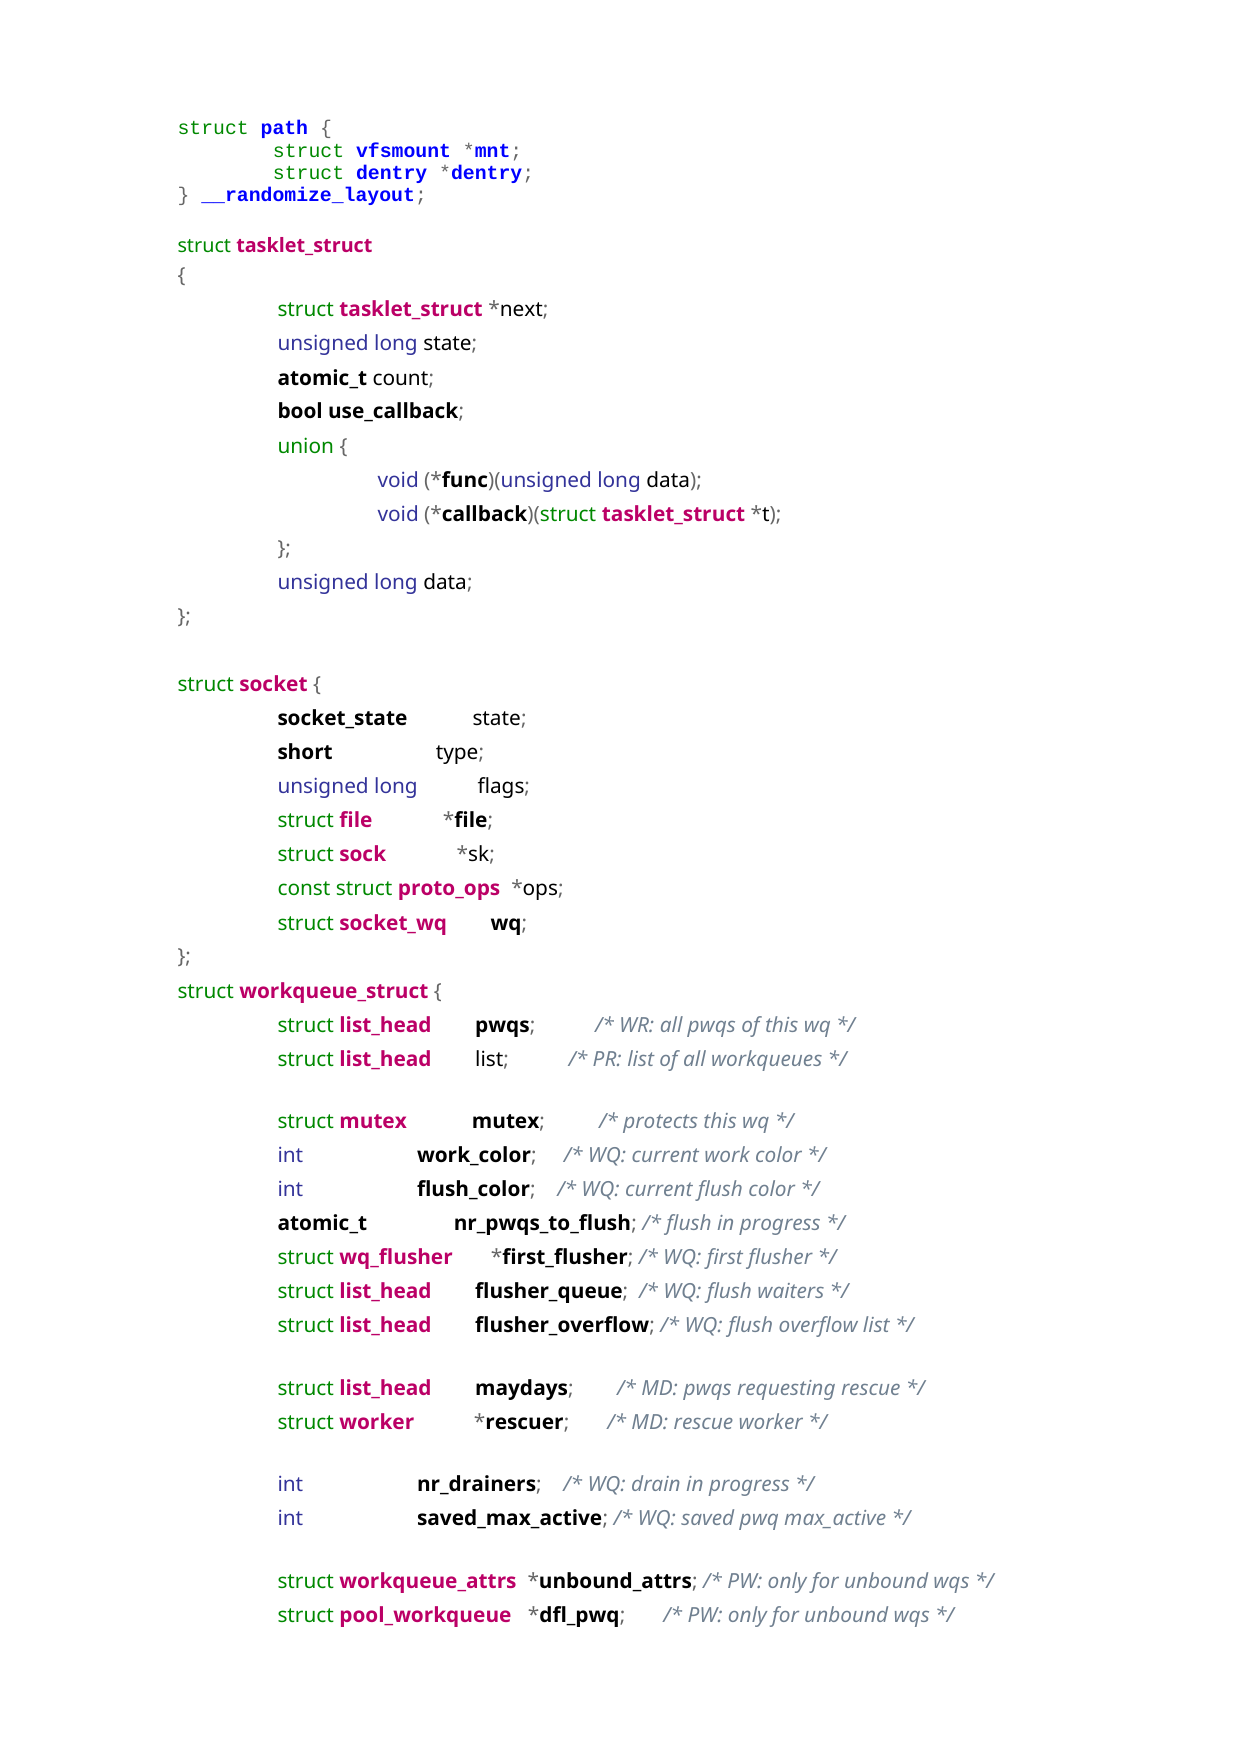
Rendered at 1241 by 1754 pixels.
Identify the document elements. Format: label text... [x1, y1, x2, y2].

text int flush_color; /* WQ: current flush color */ [177, 1174, 1152, 1203]
text struct vfsmount *mnt; [177, 141, 1152, 163]
text struct list_head flusher_queue; /* WQ: flush waiters */ [177, 1277, 1152, 1305]
text } __randomize_layout; [177, 185, 1152, 208]
text struct tasklet_struct *next; [177, 294, 1152, 323]
text struct pool_workqueue *dfl_pwq; /* PW: only for unbound wqs */ [177, 1600, 1152, 1628]
text struct path { [177, 118, 1152, 141]
text union { [177, 431, 1152, 459]
text { [177, 260, 1152, 289]
text int saved_max_active; /* WQ: saved pwq max_active */ [177, 1503, 1152, 1532]
text struct list_head maydays; /* MD: pwqs requesting rescue */ [177, 1373, 1152, 1401]
text const struct proto_ops *ops; [177, 873, 1152, 902]
text }; [177, 533, 1152, 561]
text struct list_head pwqs; /* WR: all pwqs of this wq */ [177, 1010, 1152, 1038]
text struct list_head list; /* PR: list of all workqueues */ [177, 1044, 1152, 1072]
text unsigned long state; [177, 328, 1152, 357]
text atomic_t count; [177, 363, 1152, 391]
text atomic_t nr_pwqs_to_flush; /* flush in progress */ [177, 1208, 1152, 1237]
text struct file *file; [177, 805, 1152, 834]
text struct mutex mutex; /* protects this wq */ [177, 1106, 1152, 1135]
text struct worker *rescuer; /* MD: rescue worker */ [177, 1407, 1152, 1436]
text struct sock *sk; [177, 839, 1152, 868]
text void (*callback)(struct tasklet_struct *t); [177, 499, 1152, 527]
text struct socket { [177, 669, 1152, 698]
text struct workqueue_struct { [177, 976, 1152, 1004]
text struct workqueue_attrs *unbound_attrs; /* PW: only for unbound wqs */ [177, 1566, 1152, 1594]
text void (*func)(unsigned long data); [177, 465, 1152, 493]
text unsigned long flags; [177, 771, 1152, 800]
text }; [177, 942, 1152, 970]
text struct dentry *dentry; [177, 163, 1152, 185]
text }; [177, 601, 1152, 629]
text socket_state state; [177, 703, 1152, 732]
text bool use_callback; [177, 397, 1152, 425]
text int nr_drainers; /* WQ: drain in progress */ [177, 1469, 1152, 1498]
text struct tasklet_struct [177, 231, 1152, 258]
text struct list_head flusher_overflow; /* WQ: flush overflow list */ [177, 1311, 1152, 1339]
text short type; [177, 737, 1152, 766]
text int work_color; /* WQ: current work color */ [177, 1140, 1152, 1169]
text unsigned long data; [177, 567, 1152, 595]
text struct socket_wq wq; [177, 908, 1152, 936]
text struct wq_flusher *first_flusher; /* WQ: first flusher */ [177, 1242, 1152, 1271]
